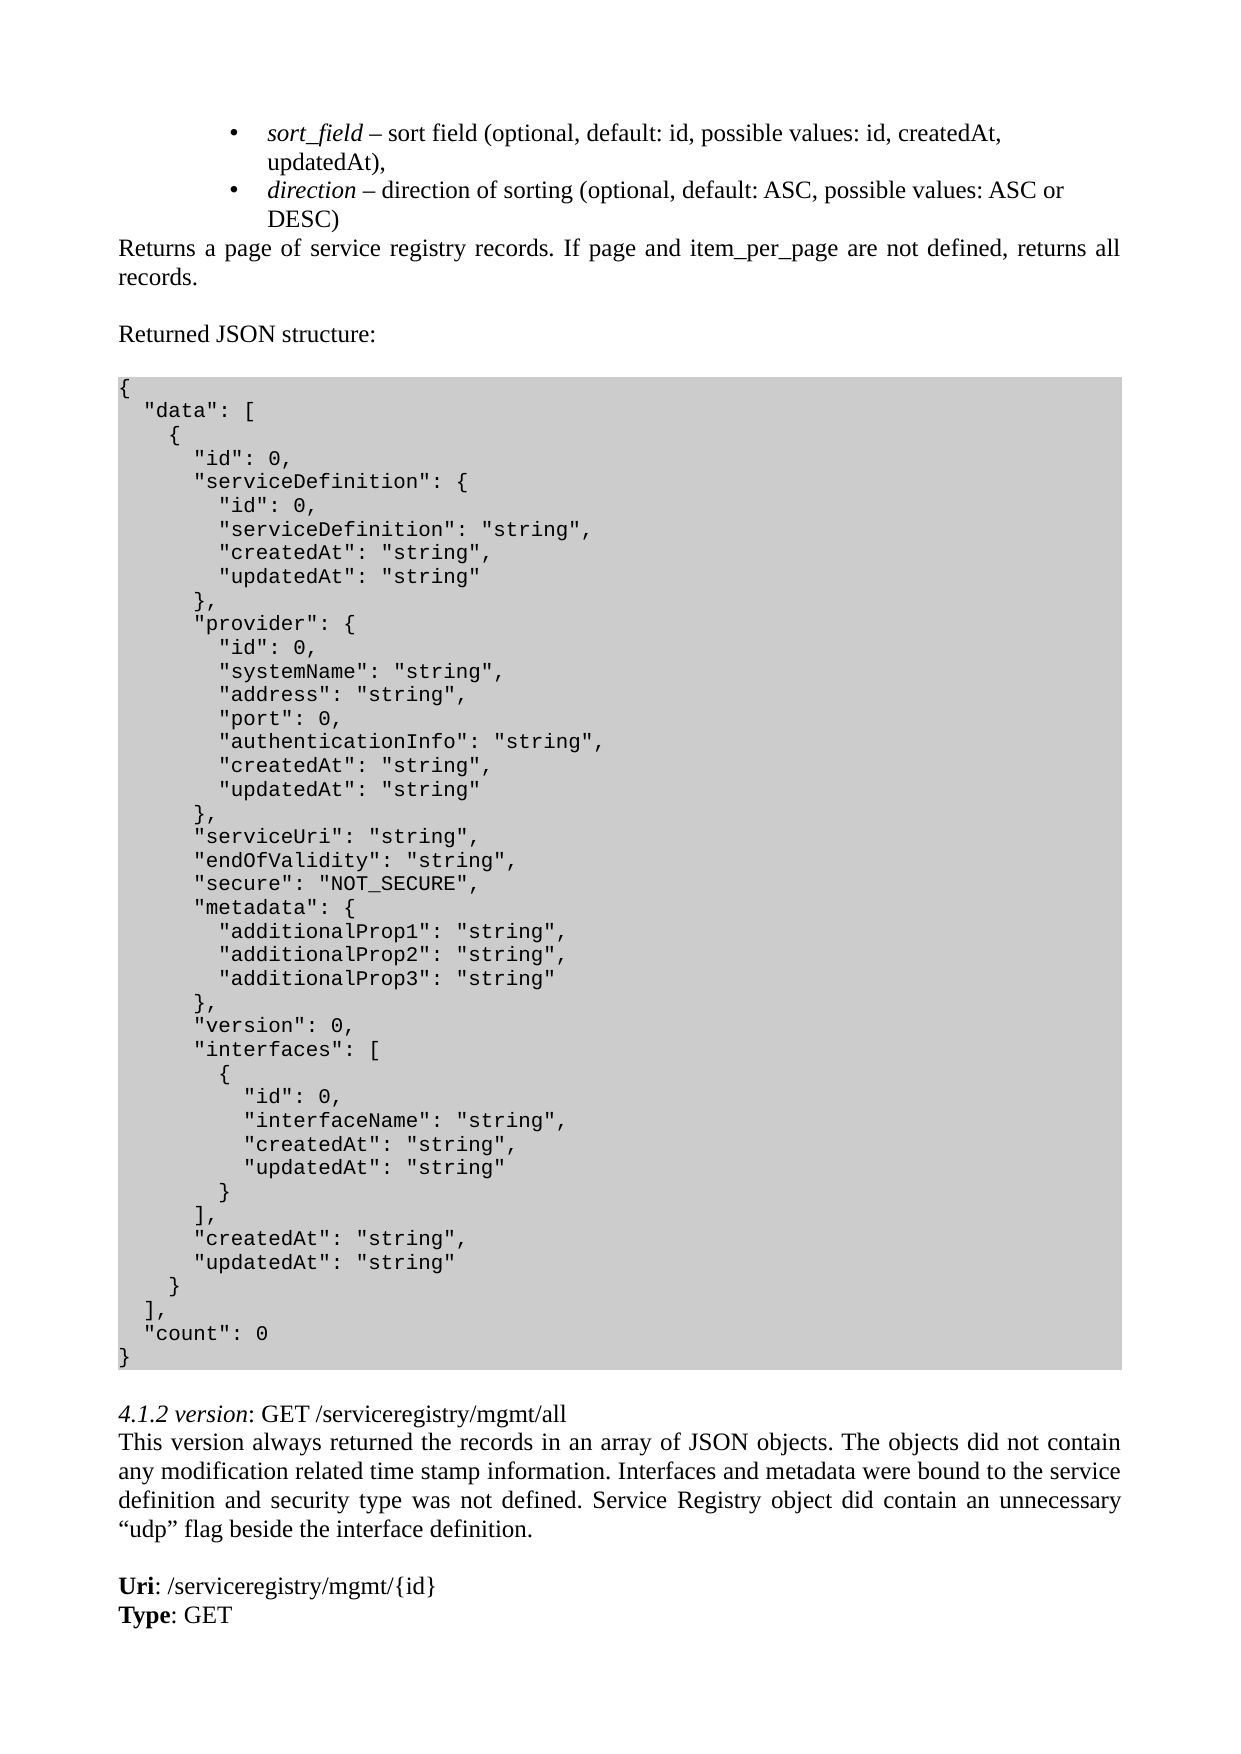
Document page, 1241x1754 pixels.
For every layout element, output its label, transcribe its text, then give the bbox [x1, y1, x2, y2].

text "serviceUri": "string", [118, 826, 1122, 850]
text }, [118, 802, 1122, 826]
text }, [118, 992, 1122, 1015]
text "version": 0, [118, 1015, 1122, 1039]
text "additionalProp3": "string" [118, 968, 1122, 992]
text } [118, 1275, 1122, 1299]
text { [118, 377, 1122, 401]
list sort_field – sort field (optional, default: id, possible values: id, createdAt, updatedAt), [229, 118, 1122, 176]
text "updatedAt": "string" [118, 779, 1122, 802]
text "metadata": { [118, 897, 1122, 921]
text "updatedAt": "string" [118, 566, 1122, 590]
text "secure": "NOT_SECURE", [118, 873, 1122, 897]
text ], [118, 1204, 1122, 1228]
text "interfaceName": "string", [118, 1110, 1122, 1133]
list direction – direction of sorting (optional, default: ASC, possible values: ASC or DESC) [229, 176, 1122, 233]
text }, [118, 590, 1122, 613]
text "additionalProp2": "string", [118, 944, 1122, 968]
text "endOfValidity": "string", [118, 850, 1122, 873]
text "createdAt": "string", [118, 542, 1122, 566]
text "additionalProp1": "string", [118, 921, 1122, 944]
text This version always returned the records in an array of JSON objects. The objects did not contain any modification related time stamp information. Interfaces and metadata were bound to the service definition and security type was not defined. Service Registry object did contain an unnecessary “udp” flag beside the interface definition. [118, 1427, 1122, 1542]
text "updatedAt": "string" [118, 1252, 1122, 1275]
text "authenticationInfo": "string", [118, 732, 1122, 755]
text Type: GET [118, 1600, 1122, 1629]
text "systemName": "string", [118, 661, 1122, 684]
text Returned JSON structure: [118, 319, 1122, 348]
text "id": 0, [118, 448, 1122, 471]
text Uri: /serviceregistry/mgmt/{id} [118, 1571, 1122, 1600]
text "id": 0, [118, 637, 1122, 661]
text "serviceDefinition": "string", [118, 519, 1122, 542]
text { [118, 1063, 1122, 1086]
text "data": [ [118, 401, 1122, 424]
text "port": 0, [118, 708, 1122, 732]
text "interfaces": [ [118, 1039, 1122, 1063]
text "provider": { [118, 613, 1122, 637]
text "updatedAt": "string" [118, 1157, 1122, 1181]
text { [118, 424, 1122, 448]
text ], [118, 1299, 1122, 1323]
text "createdAt": "string", [118, 755, 1122, 779]
text "createdAt": "string", [118, 1133, 1122, 1157]
text "count": 0 [118, 1323, 1122, 1346]
text "serviceDefinition": { [118, 471, 1122, 495]
text "address": "string", [118, 684, 1122, 708]
text "id": 0, [118, 1086, 1122, 1110]
text } [118, 1181, 1122, 1204]
text 4.1.2 version: GET /serviceregistry/mgmt/all [118, 1399, 1122, 1427]
text } [118, 1346, 1122, 1370]
text "createdAt": "string", [118, 1228, 1122, 1252]
text Returns a page of service registry records. If page and item_per_page are not defined, returns all records. [118, 233, 1122, 291]
text "id": 0, [118, 495, 1122, 519]
